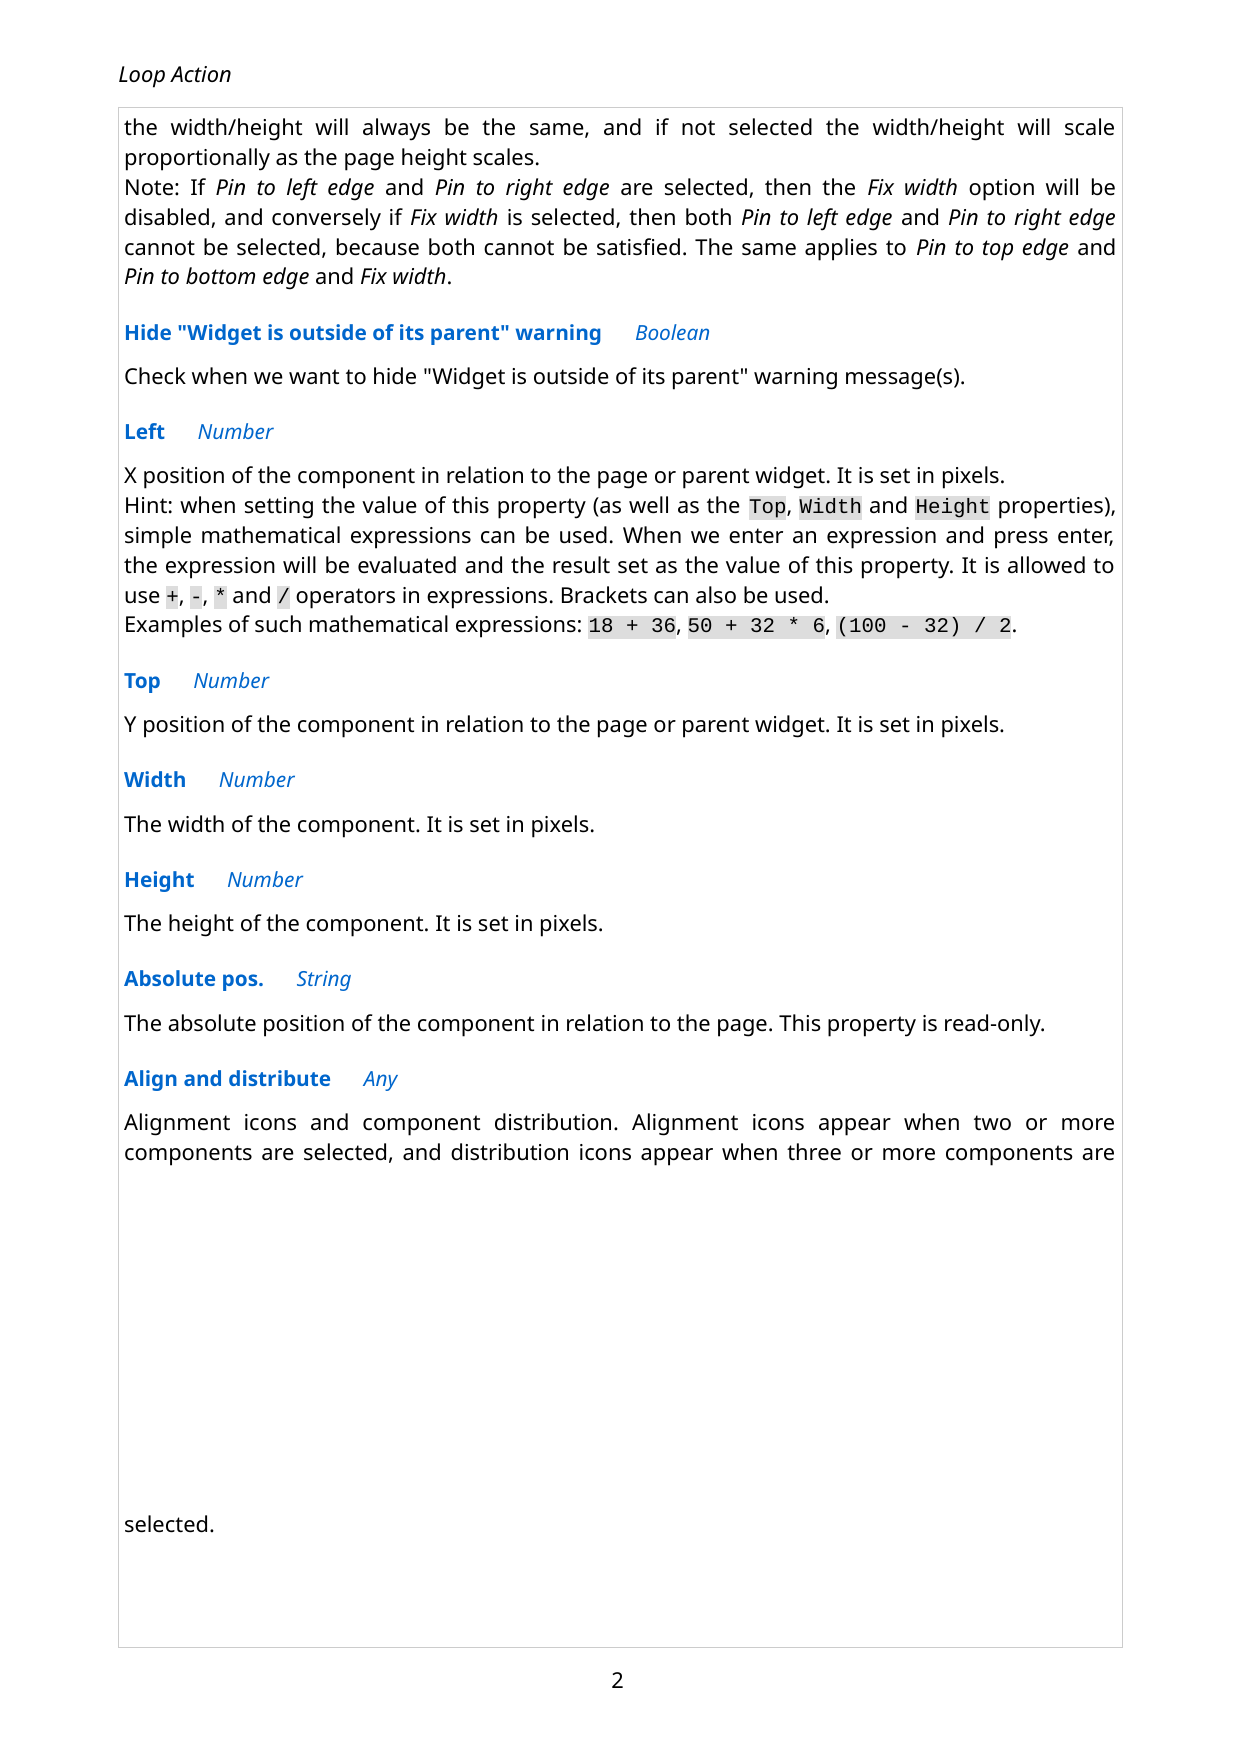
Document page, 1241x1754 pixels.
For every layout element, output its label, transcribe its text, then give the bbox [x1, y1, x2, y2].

table_cell the width/height will always be the same, and if not selected the width/height will scale proportionally as the page height scales. Note: If Pin to left edge and Pin to right edge are selected, then the Fix width option will be disabled, and conversely if Fix width is selected, then both Pin to left edge and Pin to right edge cannot be selected, because both cannot be satisfied. The same applies to Pin to top edge and Pin to bottom edge and Fix width. Hide "Widget is outside of its parent" warning Boolean Check when we want to hide "Widget is outside of its parent" warning message(s). Left Number X position of the component in relation to the page or parent widget. It is set in pixels. Hint: when setting the value of this property (as well as the Top, Width and Height properties), simple mathematical expressions can be used. When we enter an expression and press enter, the expression will be evaluated and the result set as the value of this property. It is allowed to use +, -, * and / operators in expressions. Brackets can also be used. Examples of such mathematical expressions: 18 + 36, 50 + 32 * 6, (100 - 32) / 2. Top Number Y position of the component in relation to the page or parent widget. It is set in pixels. Width Number The width of the component. It is set in pixels. Height Number The height of the component. It is set in pixels. Absolute pos. String The absolute position of the component in relation to the page. This property is read-only. Align and distribute Any Alignment icons and component distribution. Alignment icons appear when two or more components are selected, and distribution icons appear when three or more components are selected. [119, 108, 1122, 1647]
